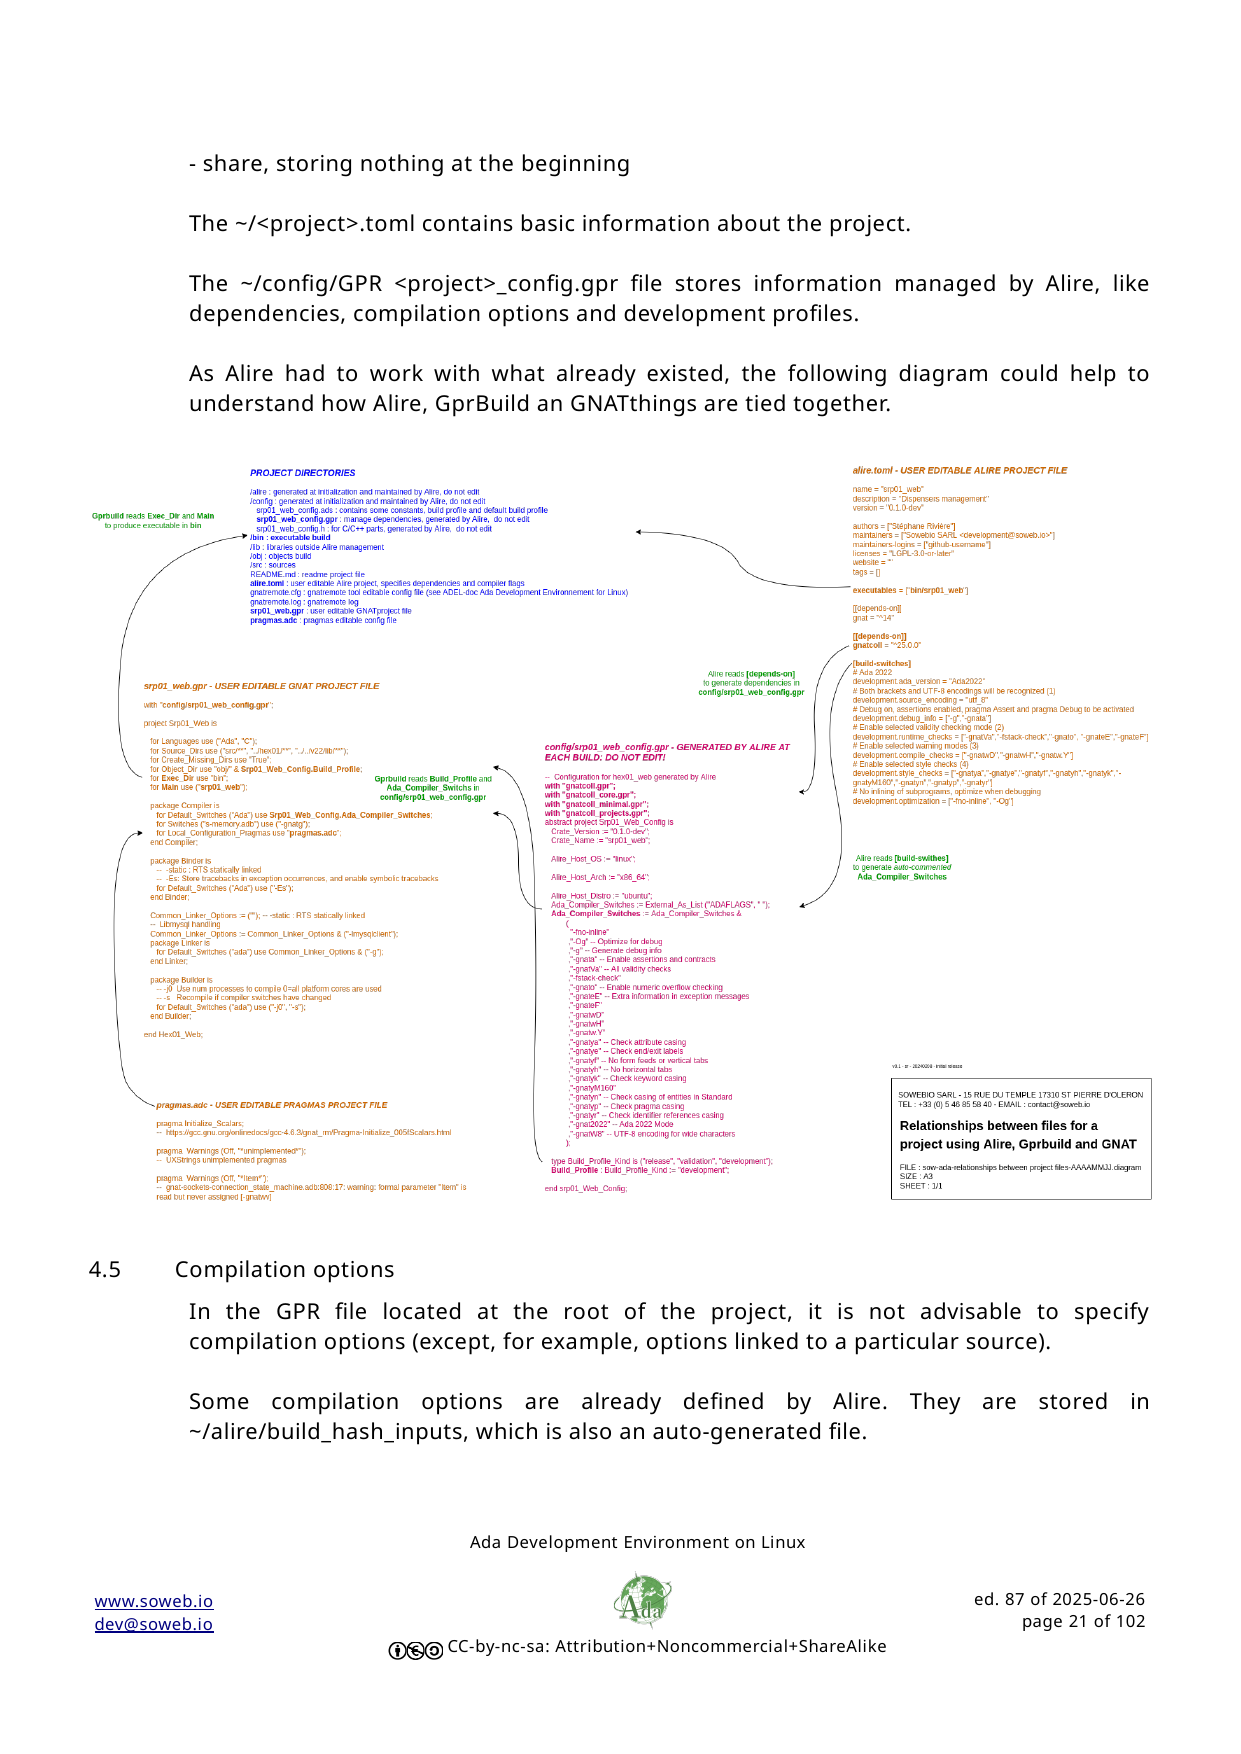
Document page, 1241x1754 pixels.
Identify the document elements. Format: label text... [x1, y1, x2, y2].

text The ~/<project>.toml contains basic information about the project. [189, 208, 1152, 238]
text In the GPR file located at the root of the project, it is not advisable to specify compilation options (except, for example, options linked to a particular source). [189, 1296, 1152, 1356]
text - share, storing nothing at the beginning [189, 148, 1152, 178]
text Some compilation options are already defined by Alire. They are stored in ~/alire/build_hash_inputs, which is also an auto-generated file. [189, 1386, 1152, 1446]
text The ~/config/GPR <project>_config.gpr file stores information managed by Alire, like dependencies, compilation options and development profiles. [189, 268, 1152, 328]
picture [85, 463, 1153, 1201]
text As Alire had to work with what already existed, the following diagram could help to understand how Alire, GprBuild an GNATthings are tied together. [189, 358, 1152, 418]
picture [613, 1571, 672, 1630]
picture [388, 1642, 443, 1660]
subtitle Compilation options [88, 1254, 1152, 1284]
